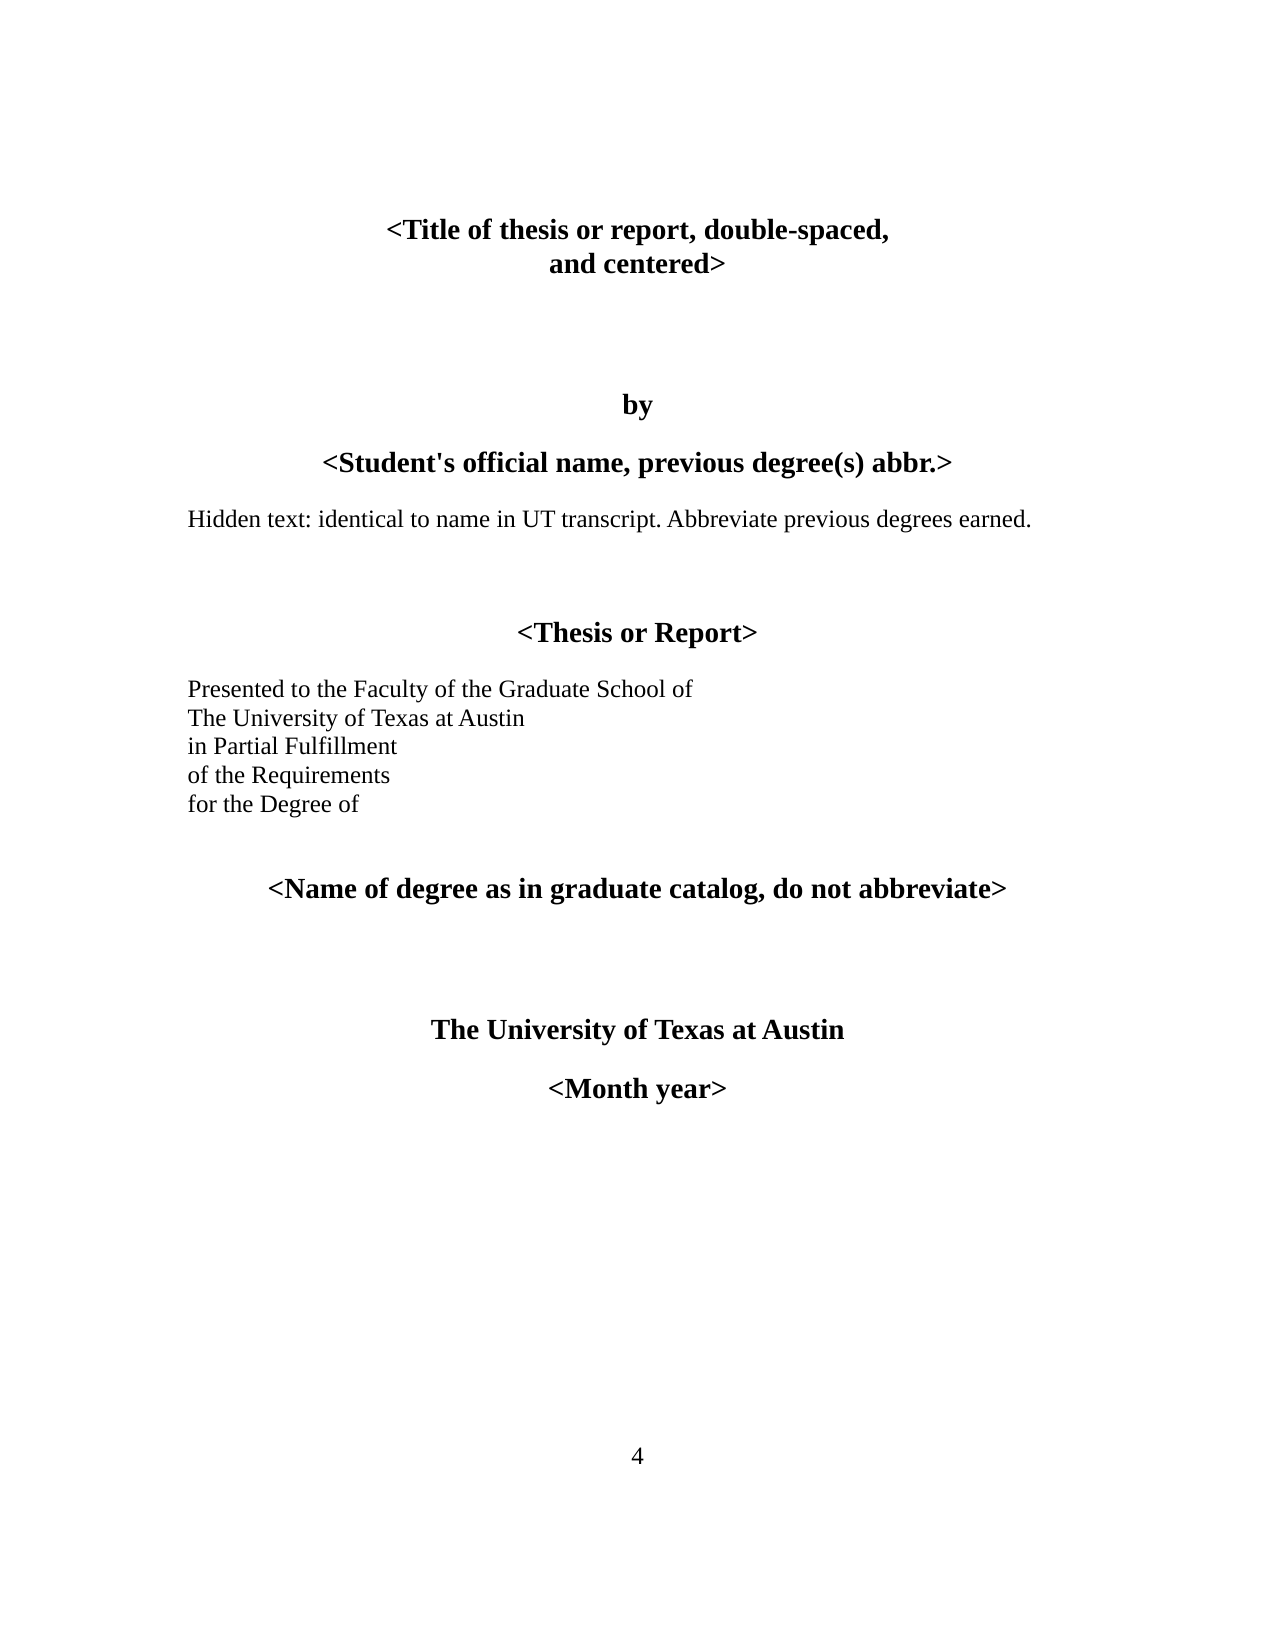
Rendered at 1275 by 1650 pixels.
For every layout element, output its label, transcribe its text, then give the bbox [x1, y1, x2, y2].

subtitle <Student's official name, previous degree(s) abbr.> [187, 446, 1087, 479]
subtitle <Month year> [187, 1071, 1087, 1104]
subtitle The University of Texas at Austin [187, 1012, 1087, 1046]
subtitle <Thesis or Report> [187, 615, 1087, 649]
subtitle by [187, 387, 1087, 421]
text Presented to the Faculty of the Graduate School of [187, 674, 1087, 703]
subtitle <Name of degree as in graduate catalog, do not abbreviate> [187, 871, 1087, 905]
subtitle <Title of thesis or report, double-spaced, and centered> [187, 212, 1087, 279]
text The University of Texas at Austin [187, 703, 1087, 731]
text for the Degree of [187, 789, 1087, 818]
text Hidden text: identical to name in UT transcript. Abbreviate previous degrees earned. [187, 504, 1087, 533]
text of the Requirements [187, 760, 1087, 789]
text in Partial Fulfillment [187, 731, 1087, 760]
